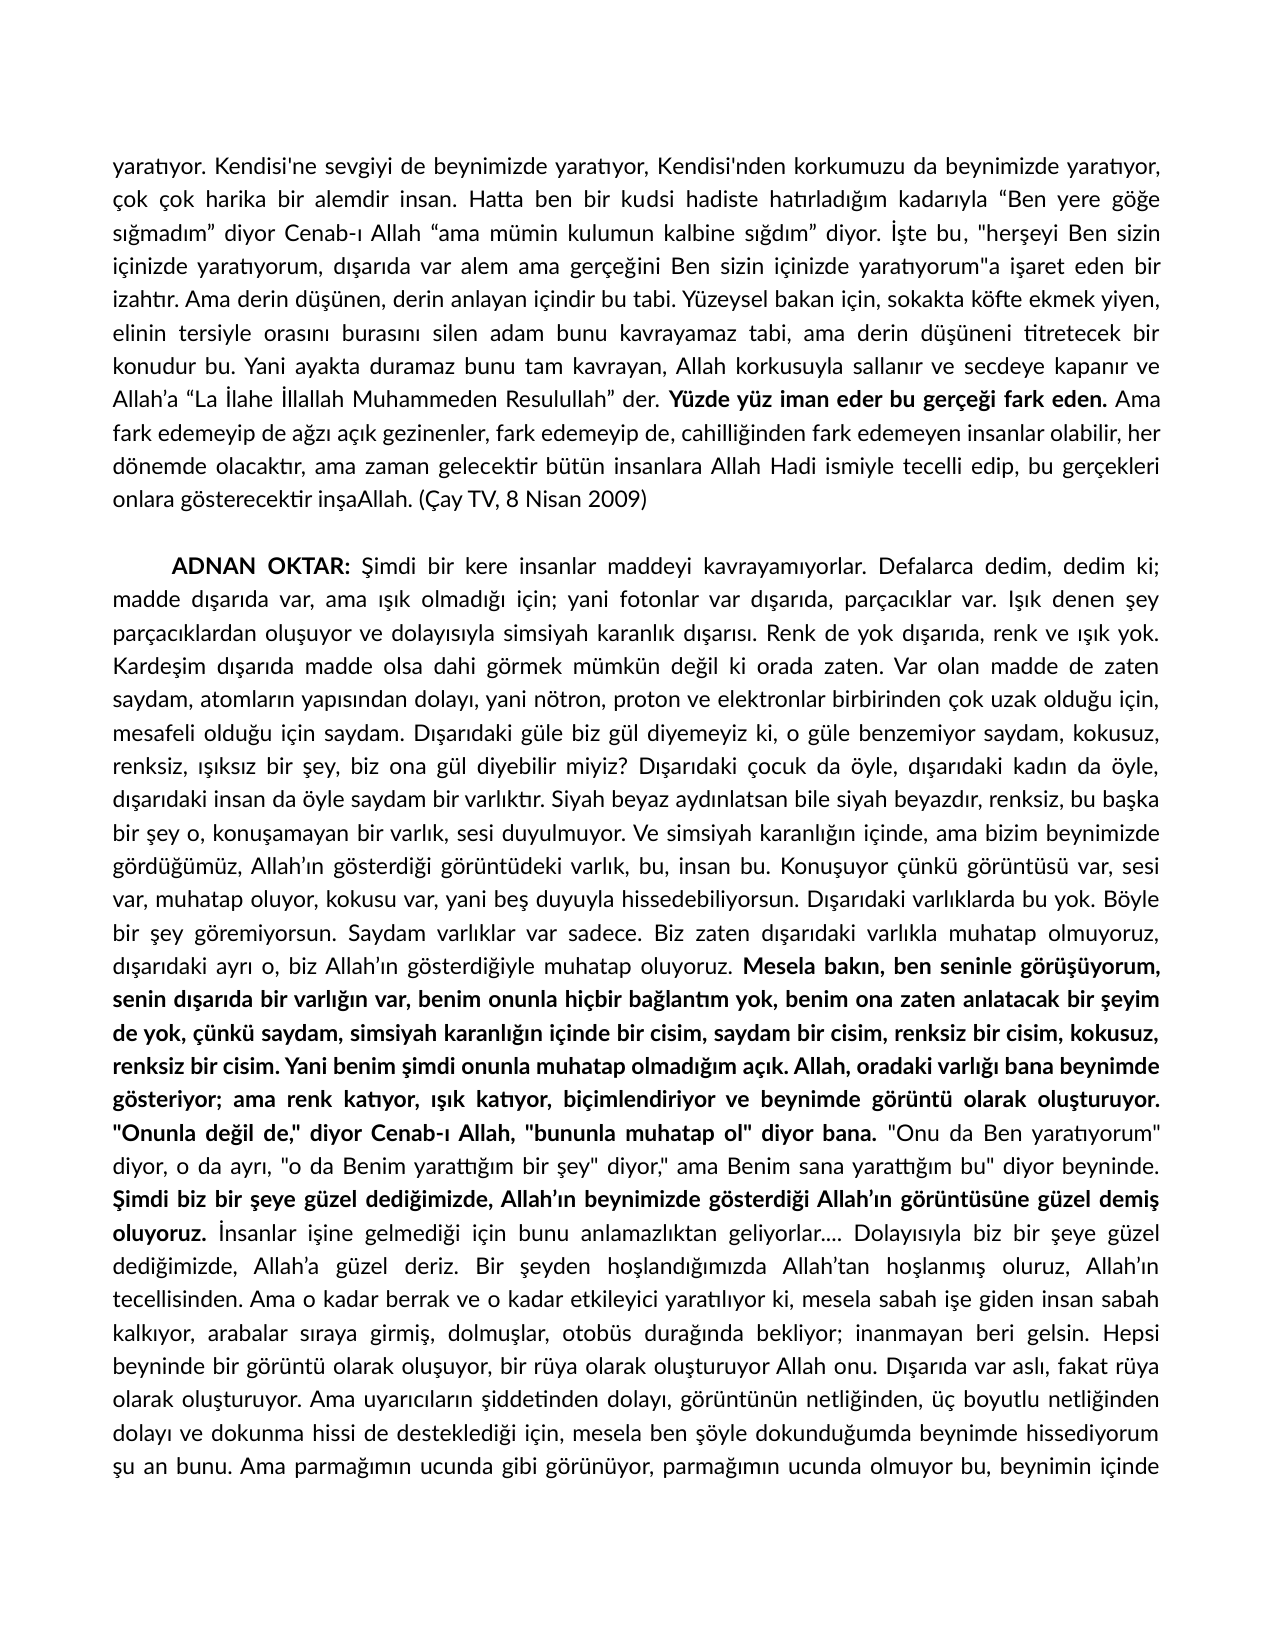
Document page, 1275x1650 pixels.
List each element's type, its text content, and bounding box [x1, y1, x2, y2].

text ADNAN OKTAR: Şimdi bir kere insanlar maddeyi kavrayamıyorlar. Defalarca dedim, dedim ki; madde dışarıda var, ama ışık olmadığı için; yani fotonlar var dışarıda, parçacıklar var. Işık denen şey parçacıklardan oluşuyor ve dolayısıyla simsiyah karanlık dışarısı. Renk de yok dışarıda, renk ve ışık yok. Kardeşim dışarıda madde olsa dahi görmek mümkün değil ki orada zaten. Var olan madde de zaten saydam, atomların yapısından dolayı, yani nötron, proton ve elektronlar birbirinden çok uzak olduğu için, mesafeli olduğu için saydam. Dışarıdaki güle biz gül diyemeyiz ki, o güle benzemiyor saydam, kokusuz, renksiz, ışıksız bir şey, biz ona gül diyebilir miyiz? Dışarıdaki çocuk da öyle, dışarıdaki kadın da öyle, dışarıdaki insan da öyle saydam bir varlıktır. Siyah beyaz aydınlatsan bile siyah beyazdır, renksiz, bu başka bir şey o, konuşamayan bir varlık, sesi duyulmuyor. Ve simsiyah karanlığın içinde, ama bizim beynimizde gördüğümüz, Allah’ın gösterdiği görüntüdeki varlık, bu, insan bu. Konuşuyor çünkü görüntüsü var, sesi var, muhatap oluyor, kokusu var, yani beş duyuyla hissedebiliyorsun. Dışarıdaki varlıklarda bu yok. Böyle bir şey göremiyorsun. Saydam varlıklar var sadece. Biz zaten dışarıdaki varlıkla muhatap olmuyoruz, dışarıdaki ayrı o, biz Allah’ın gösterdiğiyle muhatap oluyoruz. Mesela bakın, ben seninle görüşüyorum, senin dışarıda bir varlığın var, benim onunla hiçbir bağlantım yok, benim ona zaten anlatacak bir şeyim de yok, çünkü saydam, simsiyah karanlığın içinde bir cisim, saydam bir cisim, renksiz bir cisim, kokusuz, renksiz bir cisim. Yani benim şimdi onunla muhatap olmadığım açık. Allah, oradaki varlığı bana beynimde gösteriyor; ama renk katıyor, ışık katıyor, biçimlendiriyor ve beynimde görüntü olarak oluşturuyor. "Onunla değil de," diyor Cenab-ı Allah, "bununla muhatap ol" diyor bana. "Onu da Ben yaratıyorum" diyor, o da ayrı, "o da Benim yarattığım bir şey" diyor," ama Benim sana yarattığım bu" diyor beyninde. Şimdi biz bir şeye güzel dediğimizde, Allah’ın beynimizde gösterdiği Allah’ın görüntüsüne güzel demiş oluyoruz. İnsanlar işine gelmediği için bunu anlamazlıktan geliyorlar.... Dolayısıyla biz bir şeye güzel dediğimizde, Allah’a güzel deriz. Bir şeyden hoşlandığımızda Allah’tan hoşlanmış oluruz, Allah’ın tecellisinden. Ama o kadar berrak ve o kadar etkileyici yaratılıyor ki, mesela sabah işe giden insan sabah kalkıyor, arabalar sıraya girmiş, dolmuşlar, otobüs durağında bekliyor; inanmayan beri gelsin. Hepsi beyninde bir görüntü olarak oluşuyor, bir rüya olarak oluşturuyor Allah onu. Dışarıda var aslı, fakat rüya olarak oluşturuyor. Ama uyarıcıların şiddetinden dolayı, görüntünün netliğinden, üç boyutlu netliğinden dolayı ve dokunma hissi de desteklediği için, mesela ben şöyle dokunduğumda beynimde hissediyorum şu an bunu. Ama parmağımın ucunda gibi görünüyor, parmağımın ucunda olmuyor bu, beynimin içinde [112, 548, 1161, 1481]
text yaratıyor. Kendisi'ne sevgiyi de beynimizde yaratıyor, Kendisi'nden korkumuzu da beynimizde yaratıyor, çok çok harika bir alemdir insan. Hatta ben bir kudsi hadiste hatırladığım kadarıyla “Ben yere göğe sığmadım” diyor Cenab-ı Allah “ama mümin kulumun kalbine sığdım” diyor. İşte bu, "herşeyi Ben sizin içinizde yaratıyorum, dışarıda var alem ama gerçeğini Ben sizin içinizde yaratıyorum"a işaret eden bir izahtır. Ama derin düşünen, derin anlayan içindir bu tabi. Yüzeysel bakan için, sokakta köfte ekmek yiyen, elinin tersiyle orasını burasını silen adam bunu kavrayamaz tabi, ama derin düşüneni titretecek bir konudur bu. Yani ayakta duramaz bunu tam kavrayan, Allah korkusuyla sallanır ve secdeye kapanır ve Allah’a “La İlahe İllallah Muhammeden Resulullah” der. Yüzde yüz iman eder bu gerçeği fark eden. Ama fark edemeyip de ağzı açık gezinenler, fark edemeyip de, cahilliğinden fark edemeyen insanlar olabilir, her dönemde olacaktır, ama zaman gelecektir bütün insanlara Allah Hadi ismiyle tecelli edip, bu gerçekleri onlara gösterecektir inşaAllah. (Çay TV, 8 Nisan 2009) [112, 148, 1161, 514]
